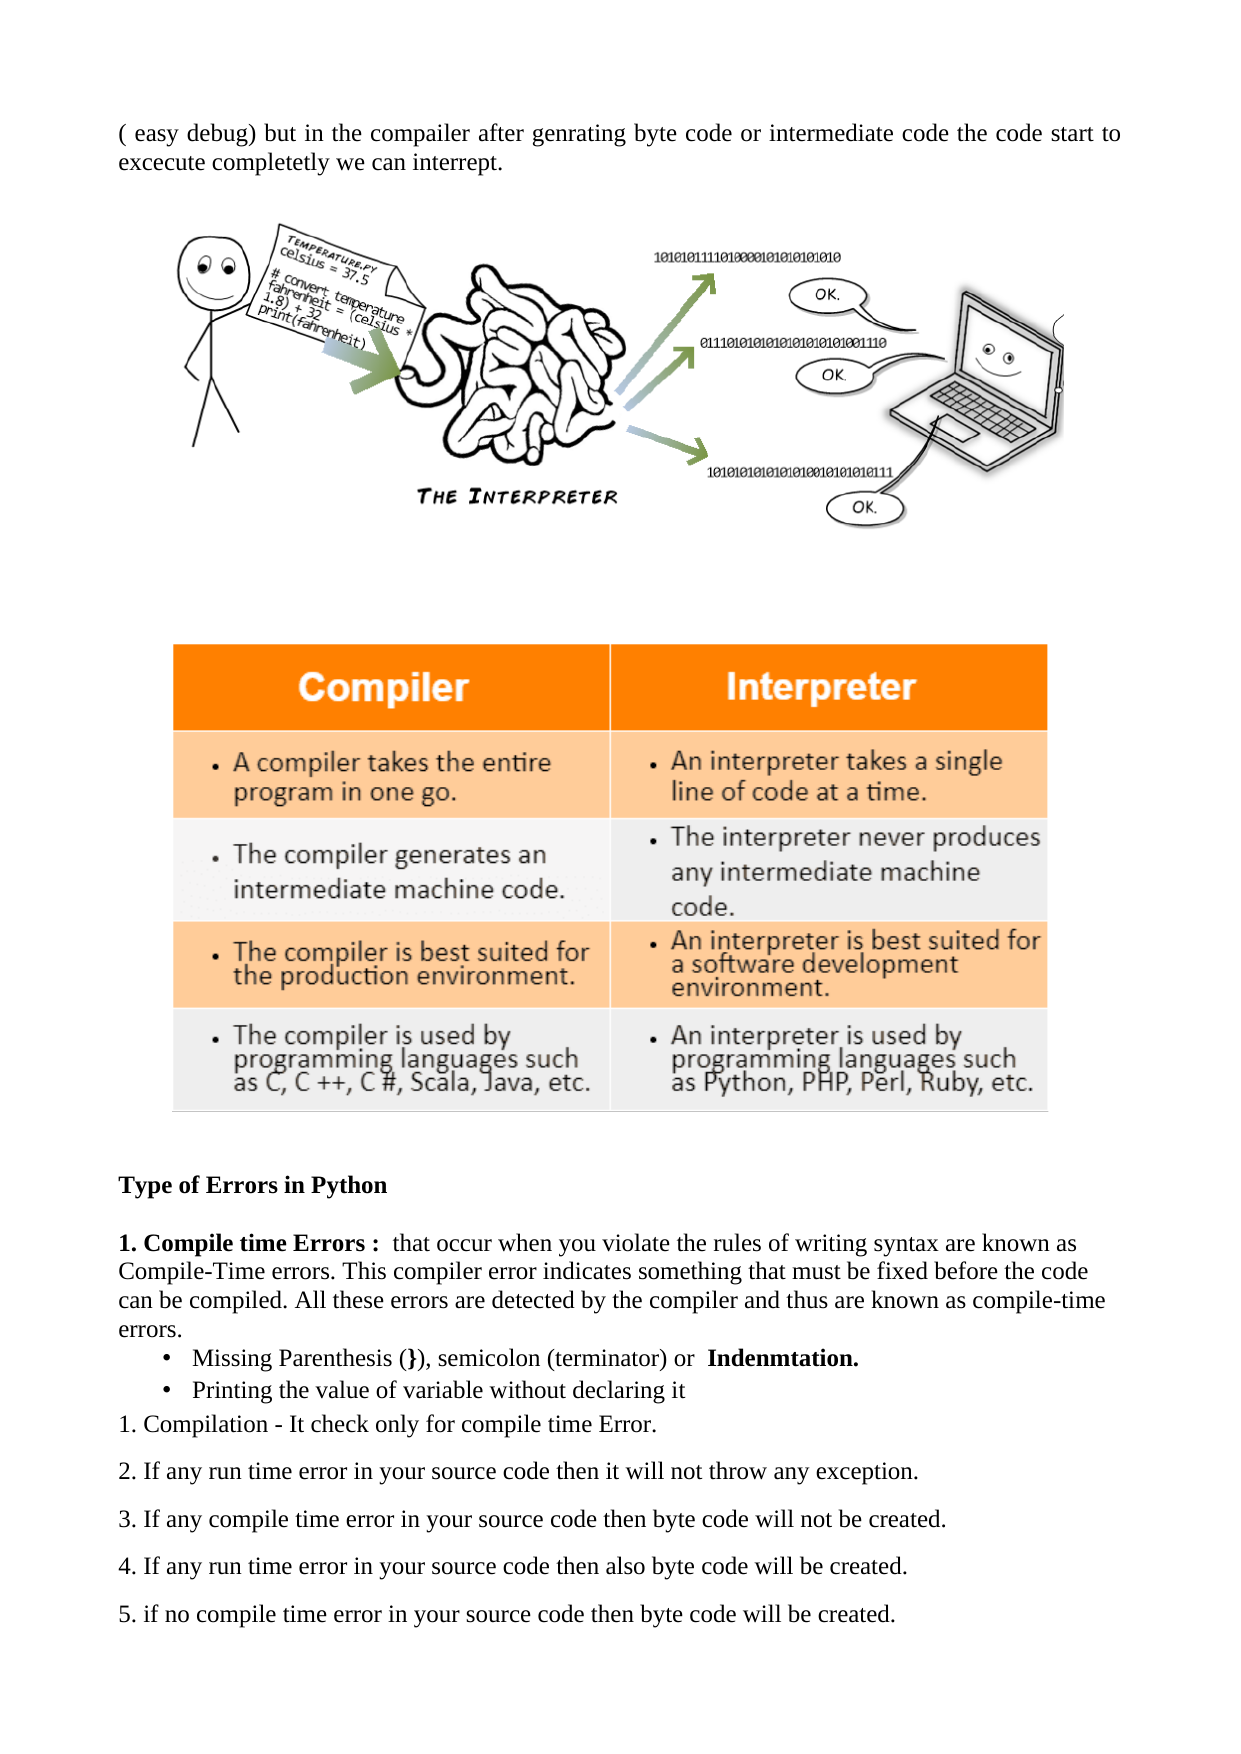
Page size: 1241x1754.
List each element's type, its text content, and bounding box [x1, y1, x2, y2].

text Type of Errors in Python [118, 1170, 1122, 1199]
text 4. If any run time error in your source code then also byte code will be created. [118, 1551, 1122, 1580]
text 1. Compile time Errors : that occur when you violate the rules of writing syntax are known as Compile-Time errors. This compiler error indicates something that must be fixed before the code can be compiled. All these errors are detected by the compiler and thus are known as compile-time errors. [118, 1228, 1122, 1343]
list Printing the value of variable without declaring it [162, 1376, 1122, 1404]
text 5. if no compile time error in your source code then byte code will be created. [118, 1599, 1122, 1628]
picture [160, 179, 1064, 552]
picture [172, 643, 1049, 1113]
list Missing Parenthesis (}), semicolon (terminator) or Indenmtation. [162, 1343, 1122, 1371]
text 3. If any compile time error in your source code then byte code will not be created. [118, 1504, 1122, 1533]
text ( easy debug) but in the compailer after genrating byte code or intermediate code the code start to excecute completetly we can interrept. [118, 118, 1122, 176]
text 1. Compilation - It check only for compile time Error. [118, 1409, 1122, 1437]
text 2. If any run time error in your source code then it will not throw any exception. [118, 1456, 1122, 1485]
